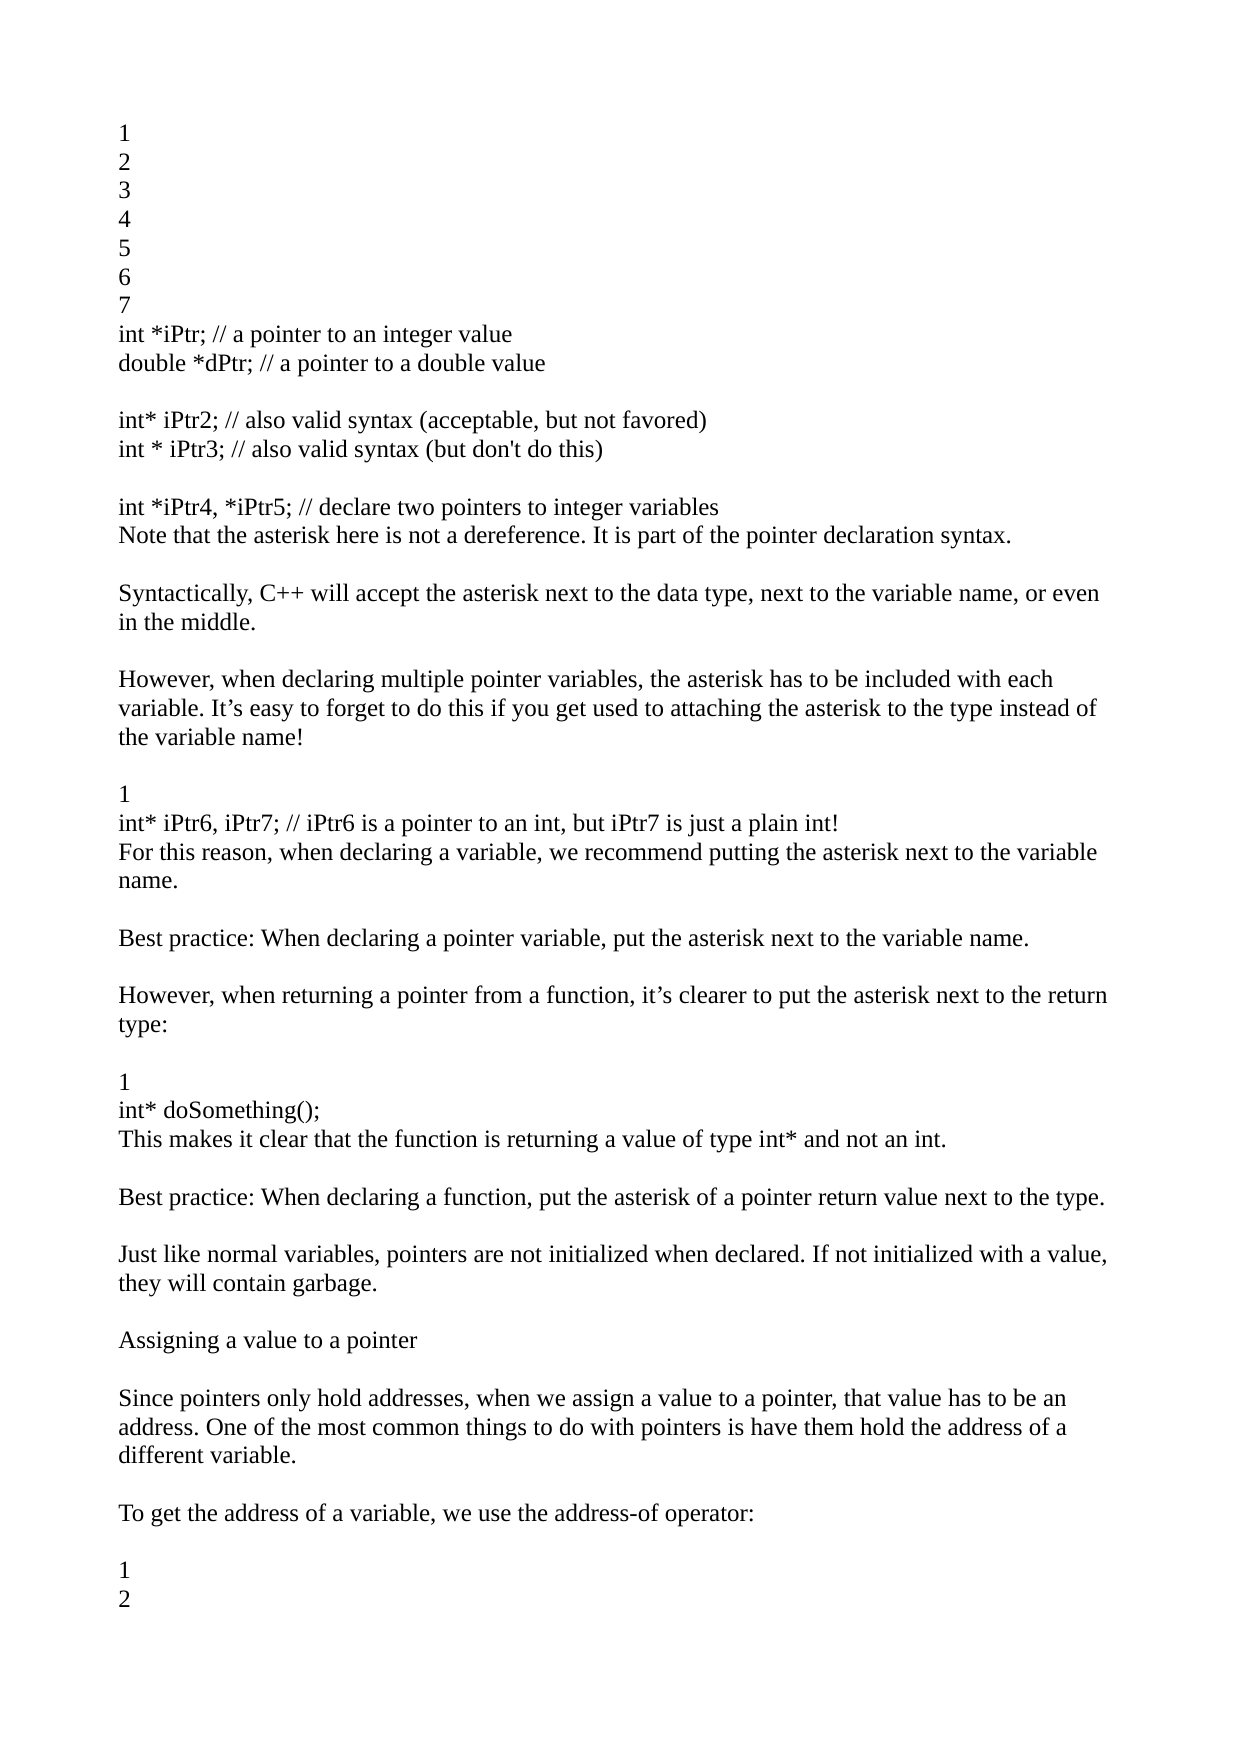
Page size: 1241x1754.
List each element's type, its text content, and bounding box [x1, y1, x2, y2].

text To get the address of a variable, we use the address-of operator: [118, 1498, 1122, 1527]
text Assigning a value to a pointer [118, 1326, 1122, 1354]
text int* iPtr2; // also valid syntax (acceptable, but not favored) [118, 406, 1122, 434]
text 2 [118, 1584, 1122, 1613]
text Best practice: When declaring a pointer variable, put the asterisk next to the variable name. [118, 923, 1122, 952]
text int *iPtr4, *iPtr5; // declare two pointers to integer variables [118, 492, 1122, 521]
text However, when returning a pointer from a function, it’s clearer to put the asterisk next to the return type: [118, 981, 1122, 1038]
text 1 [118, 779, 1122, 808]
text 3 [118, 176, 1122, 204]
text 5 [118, 233, 1122, 262]
text This makes it clear that the function is returning a value of type int* and not an int. [118, 1124, 1122, 1153]
text 2 [118, 147, 1122, 176]
text Best practice: When declaring a function, put the asterisk of a pointer return value next to the type. [118, 1182, 1122, 1211]
text For this reason, when declaring a variable, we recommend putting the asterisk next to the variable name. [118, 837, 1122, 894]
text 1 [118, 118, 1122, 147]
text Since pointers only hold addresses, when we assign a value to a pointer, that value has to be an address. One of the most common things to do with pointers is have them hold the address of a different variable. [118, 1383, 1122, 1469]
text Syntactically, C++ will accept the asterisk next to the data type, next to the variable name, or even in the middle. [118, 578, 1122, 636]
text 1 [118, 1556, 1122, 1584]
text 7 [118, 291, 1122, 319]
text 1 [118, 1067, 1122, 1096]
text int* iPtr6, iPtr7; // iPtr6 is a pointer to an int, but iPtr7 is just a plain int! [118, 808, 1122, 837]
text double *dPtr; // a pointer to a double value [118, 348, 1122, 377]
text 6 [118, 262, 1122, 291]
text Note that the asterisk here is not a dereference. It is part of the pointer declaration syntax. [118, 521, 1122, 549]
text int * iPtr3; // also valid syntax (but don't do this) [118, 434, 1122, 463]
text int* doSomething(); [118, 1096, 1122, 1124]
text However, when declaring multiple pointer variables, the asterisk has to be included with each variable. It’s easy to forget to do this if you get used to attaching the asterisk to the type instead of the variable name! [118, 664, 1122, 751]
text 4 [118, 204, 1122, 233]
text Just like normal variables, pointers are not initialized when declared. If not initialized with a value, they will contain garbage. [118, 1239, 1122, 1297]
text int *iPtr; // a pointer to an integer value [118, 319, 1122, 348]
